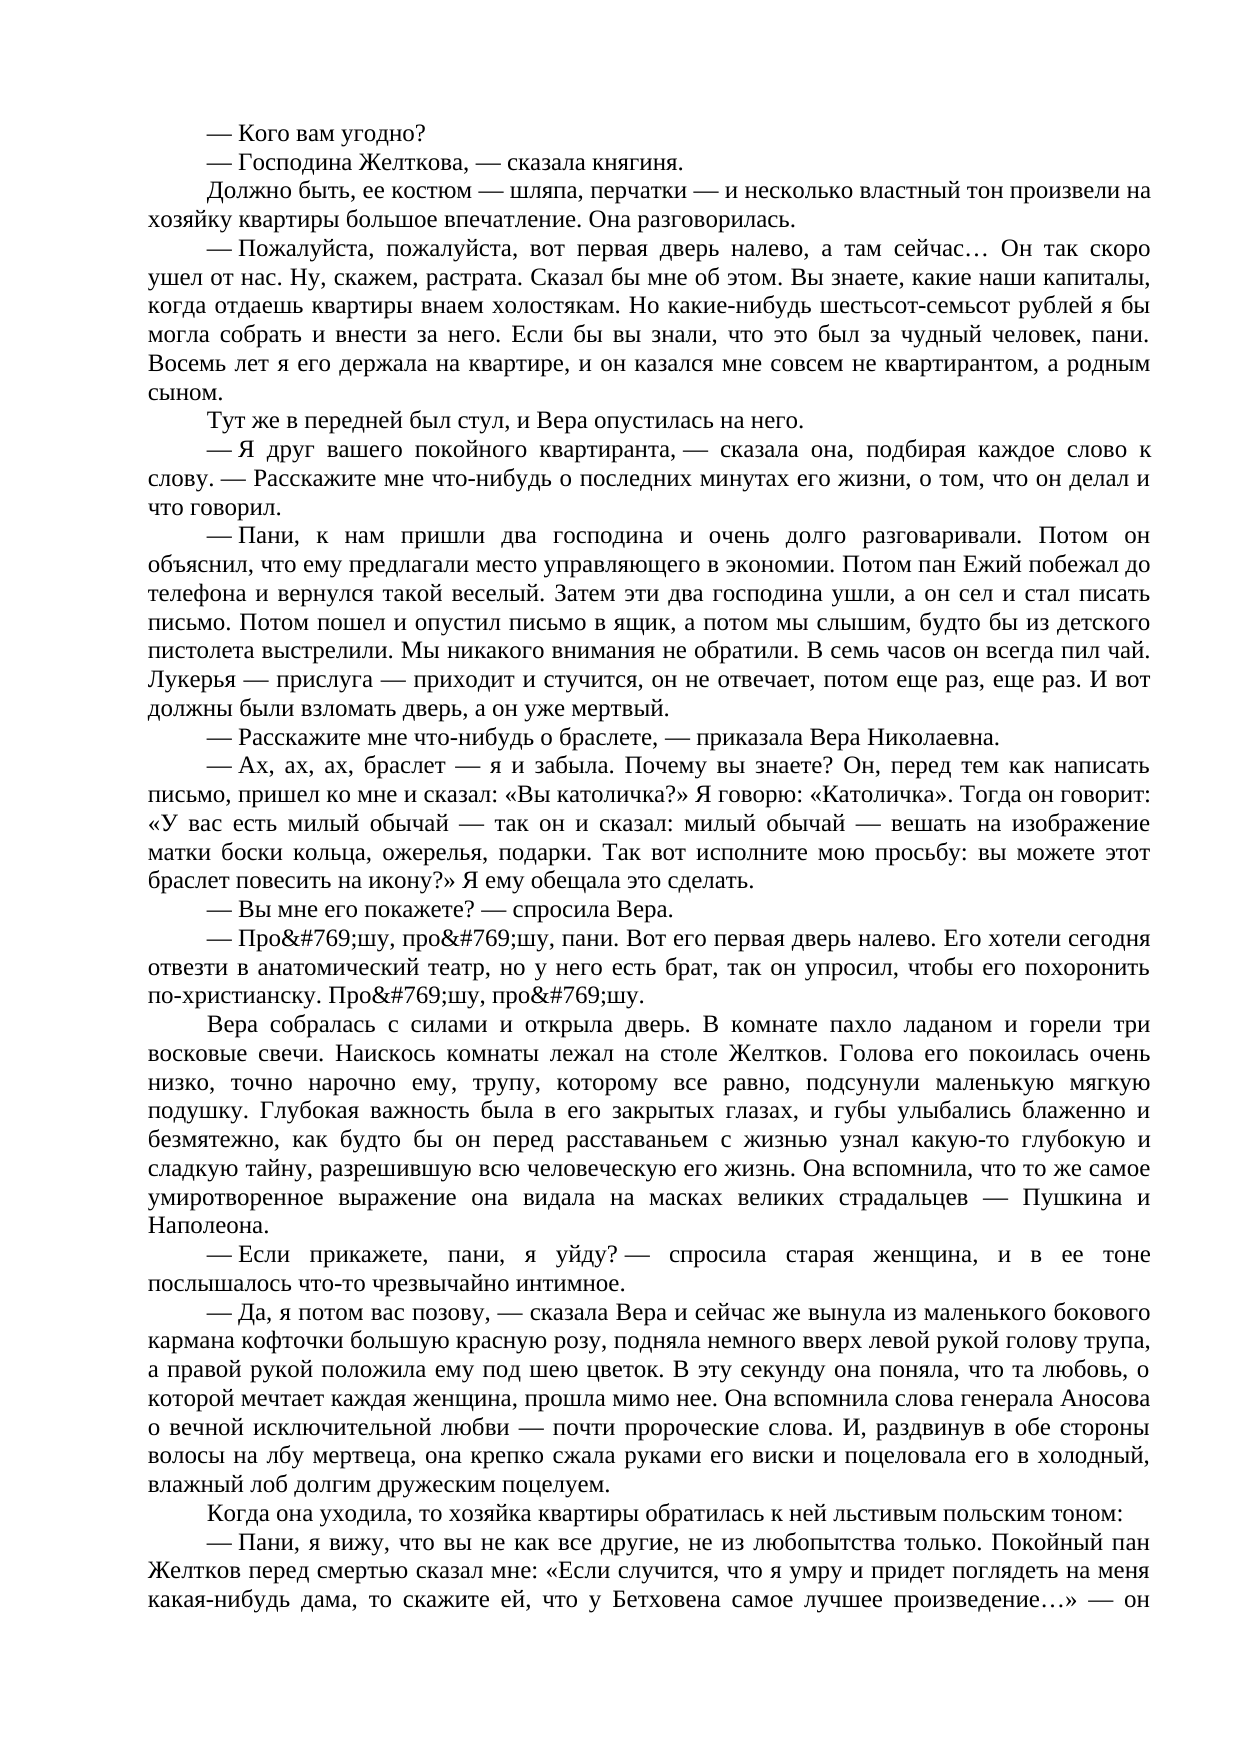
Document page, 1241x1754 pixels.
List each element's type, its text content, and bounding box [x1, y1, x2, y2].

text Должно быть, ее костюм — шляпа, перчатки — и несколько властный тон произвели на хозяйку квартиры большое впечатление. Она разговорилась. [148, 176, 1152, 233]
text — Если прикажете, пани, я уйду? — спросила старая женщина, и в ее тоне послышалось что-то чрезвычайно интимное. [148, 1239, 1152, 1297]
text Вера собралась с силами и открыла дверь. В комнате пахло ладаном и горели три восковые свечи. Наискось комнаты лежал на столе Желтков. Голова его покоилась очень низко, точно нарочно ему, трупу, которому все равно, подсунули маленькую мягкую подушку. Глубокая важность была в его закрытых глазах, и губы улыбались блаженно и безмятежно, как будто бы он перед расставаньем с жизнью узнал какую-то глубокую и сладкую тайну, разрешившую всю человеческую его жизнь. Она вспомнила, что то же самое умиротворенное выражение она видала на масках великих страдальцев — Пушкина и Наполеона. [148, 1009, 1152, 1239]
text — Кого вам угодно? [148, 118, 1152, 147]
text — Пани, я вижу, что вы не как все другие, не из любопытства только. Покойный пан Желтков перед смертью сказал мне: «Если случится, что я умру и придет поглядеть на меня какая-нибудь дама, то скажите ей, что у Бетховена самое лучшее произведение…» — он [148, 1527, 1152, 1613]
text — Я друг вашего покойного квартиранта, — сказала она, подбирая каждое слово к слову. — Расскажите мне что-нибудь о последних минутах его жизни, о том, что он делал и что говорил. [148, 434, 1152, 521]
text — Расскажите мне что-нибудь о браслете, — приказала Вера Николаевна. [148, 722, 1152, 751]
text — Господина Желткова, — сказала княгиня. [148, 147, 1152, 176]
text Когда она уходила, то хозяйка квартиры обратилась к ней льстивым польским тоном: [148, 1498, 1152, 1527]
text Тут же в передней был стул, и Вера опустилась на него. [148, 406, 1152, 434]
text — Пани, к нам пришли два господина и очень долго разговаривали. Потом он объяснил, что ему предлагали место управляющего в экономии. Потом пан Ежий побежал до телефона и вернулся такой веселый. Затем эти два господина ушли, а он сел и стал писать письмо. Потом пошел и опустил письмо в ящик, а потом мы слышим, будто бы из детского пистолета выстрелили. Мы никакого внимания не обратили. В семь часов он всегда пил чай. Лукерья — прислуга — приходит и стучится, он не отвечает, потом еще раз, еще раз. И вот должны были взломать дверь, а он уже мертвый. [148, 521, 1152, 722]
text — Про&#769;шу, про&#769;шу, пани. Вот его первая дверь налево. Его хотели сегодня отвезти в анатомический театр, но у него есть брат, так он упросил, чтобы его похоронить по-христианску. Про&#769;шу, про&#769;шу. [148, 923, 1152, 1009]
text — Пожалуйста, пожалуйста, вот первая дверь налево, а там сейчас… Он так скоро ушел от нас. Ну, скажем, растрата. Сказал бы мне об этом. Вы знаете, какие наши капиталы, когда отдаешь квартиры внаем холостякам. Но какие-нибудь шестьсот-семьсот рублей я бы могла собрать и внести за него. Если бы вы знали, что это был за чудный человек, пани. Восемь лет я его держала на квартире, и он казался мне совсем не квартирантом, а родным сыном. [148, 233, 1152, 406]
text — Ах, ах, ах, браслет — я и забыла. Почему вы знаете? Он, перед тем как написать письмо, пришел ко мне и сказал: «Вы католичка?» Я говорю: «Католичка». Тогда он говорит: «У вас есть милый обычай — так он и сказал: милый обычай — вешать на изображение матки боски кольца, ожерелья, подарки. Так вот исполните мою просьбу: вы можете этот браслет повесить на икону?» Я ему обещала это сделать. [148, 751, 1152, 894]
text — Вы мне его покажете? — спросила Вера. [148, 894, 1152, 923]
text — Да, я потом вас позову, — сказала Вера и сейчас же вынула из маленького бокового кармана кофточки большую красную розу, подняла немного вверх левой рукой голову трупа, а правой рукой положила ему под шею цветок. В эту секунду она поняла, что та любовь, о которой мечтает каждая женщина, прошла мимо нее. Она вспомнила слова генерала Аносова о вечной исключительной любви — почти пророческие слова. И, раздвинув в обе стороны волосы на лбу мертвеца, она крепко сжала руками его виски и поцеловала его в холодный, влажный лоб долгим дружеским поцелуем. [148, 1297, 1152, 1498]
